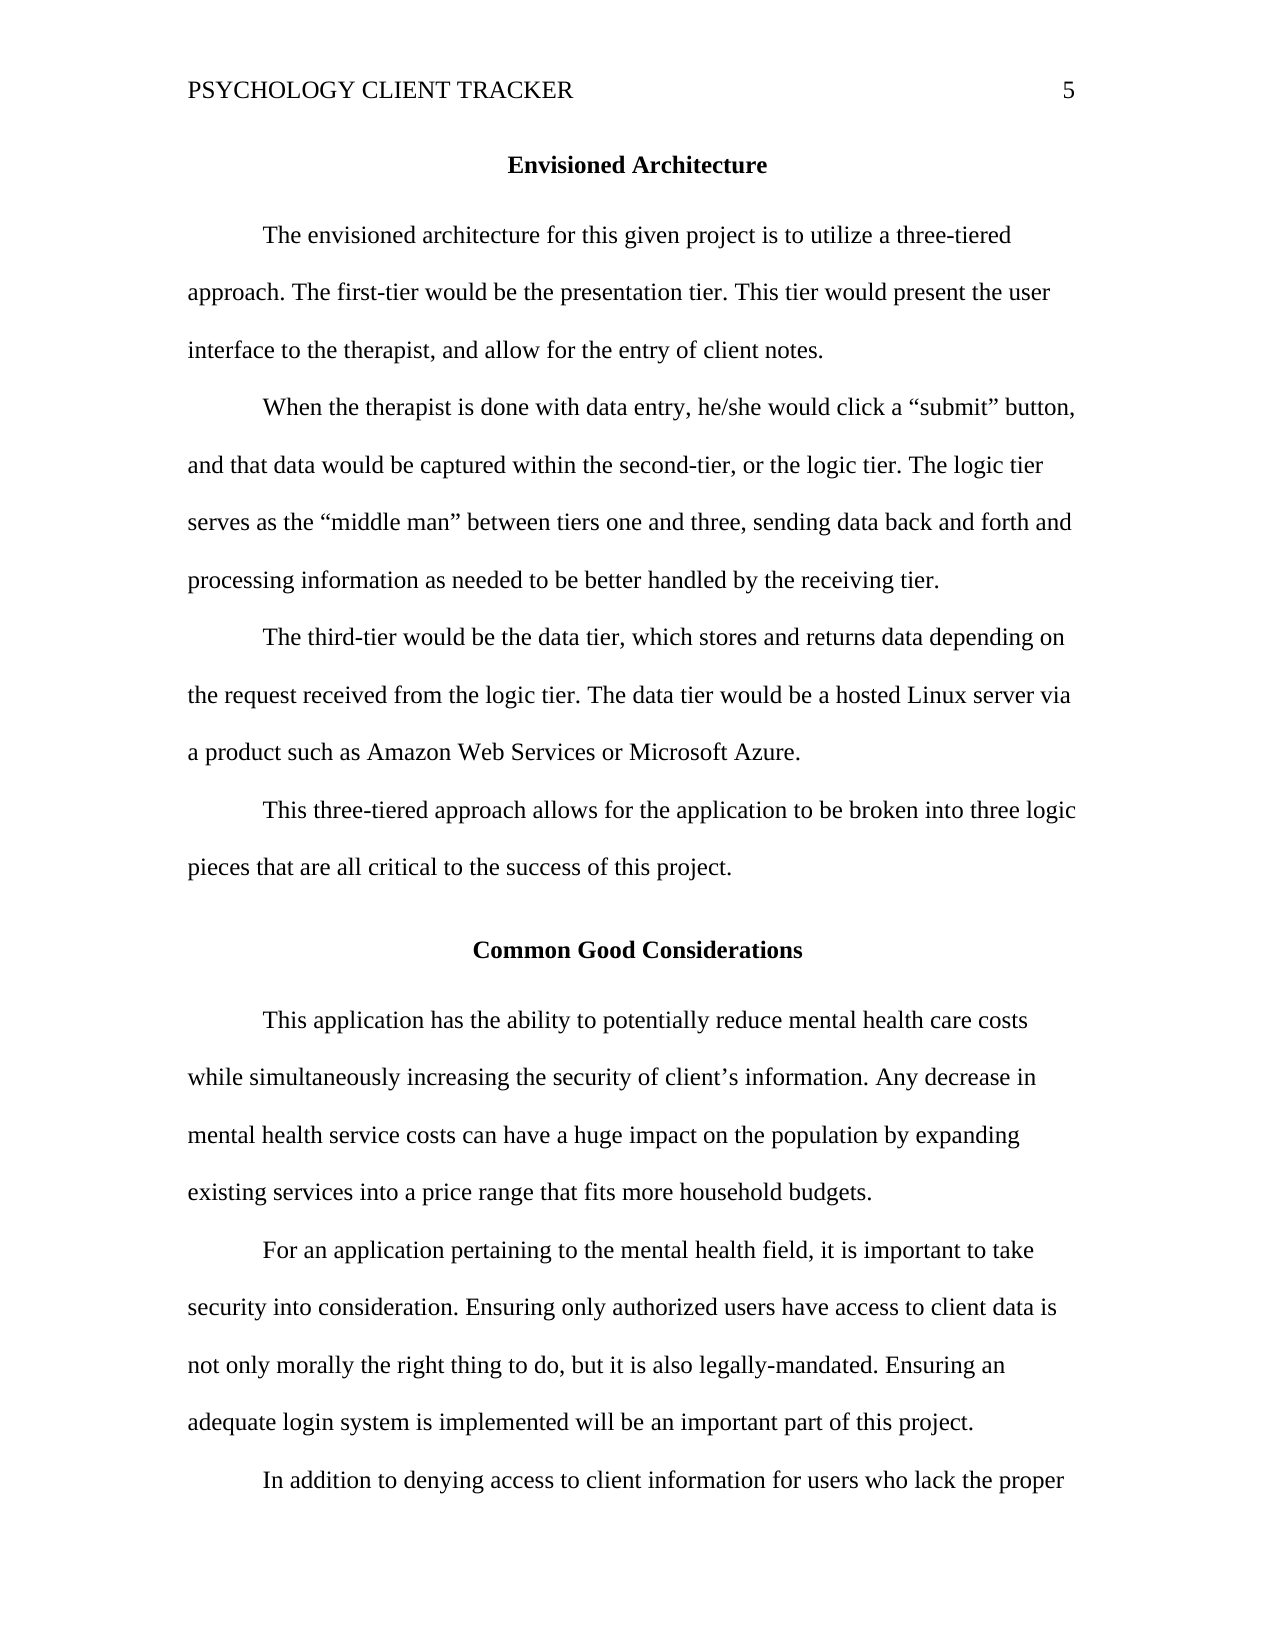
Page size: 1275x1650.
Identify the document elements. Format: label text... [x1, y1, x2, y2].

subtitle This three-tiered approach allows for the application to be broken into three logic pieces that are all critical to the success of this project. [187, 795, 1087, 881]
subtitle When the therapist is done with data entry, he/she would click a “submit” button, and that data would be captured within the second-tier, or the logic tier. The logic tier serves as the “middle man” between tiers one and three, sending data back and forth and processing information as needed to be better handled by the receiving tier. [187, 392, 1087, 594]
subtitle Common Good Considerations [187, 935, 1087, 964]
subtitle For an application pertaining to the mental health field, it is important to take security into consideration. Ensuring only authorized users have access to client data is not only morally the right thing to do, but it is also legally-mandated. Ensuring an adequate login system is implemented will be an important part of this project. [187, 1235, 1087, 1436]
subtitle The envisioned architecture for this given project is to utilize a three-tiered approach. The first-tier would be the presentation tier. This tier would present the user interface to the therapist, and allow for the entry of client notes. [187, 220, 1087, 364]
subtitle In addition to denying access to client information for users who lack the proper [187, 1465, 1087, 1494]
subtitle This application has the ability to potentially reduce mental health care costs while simultaneously increasing the security of client’s information. Any decrease in mental health service costs can have a huge impact on the population by expanding existing services into a price range that fits more household budgets. [187, 1005, 1087, 1206]
subtitle Envisioned Architecture [187, 150, 1087, 179]
subtitle The third-tier would be the data tier, which stores and returns data depending on the request received from the logic tier. The data tier would be a hosted Linux server via a product such as Amazon Web Services or Microsoft Azure. [187, 622, 1087, 766]
